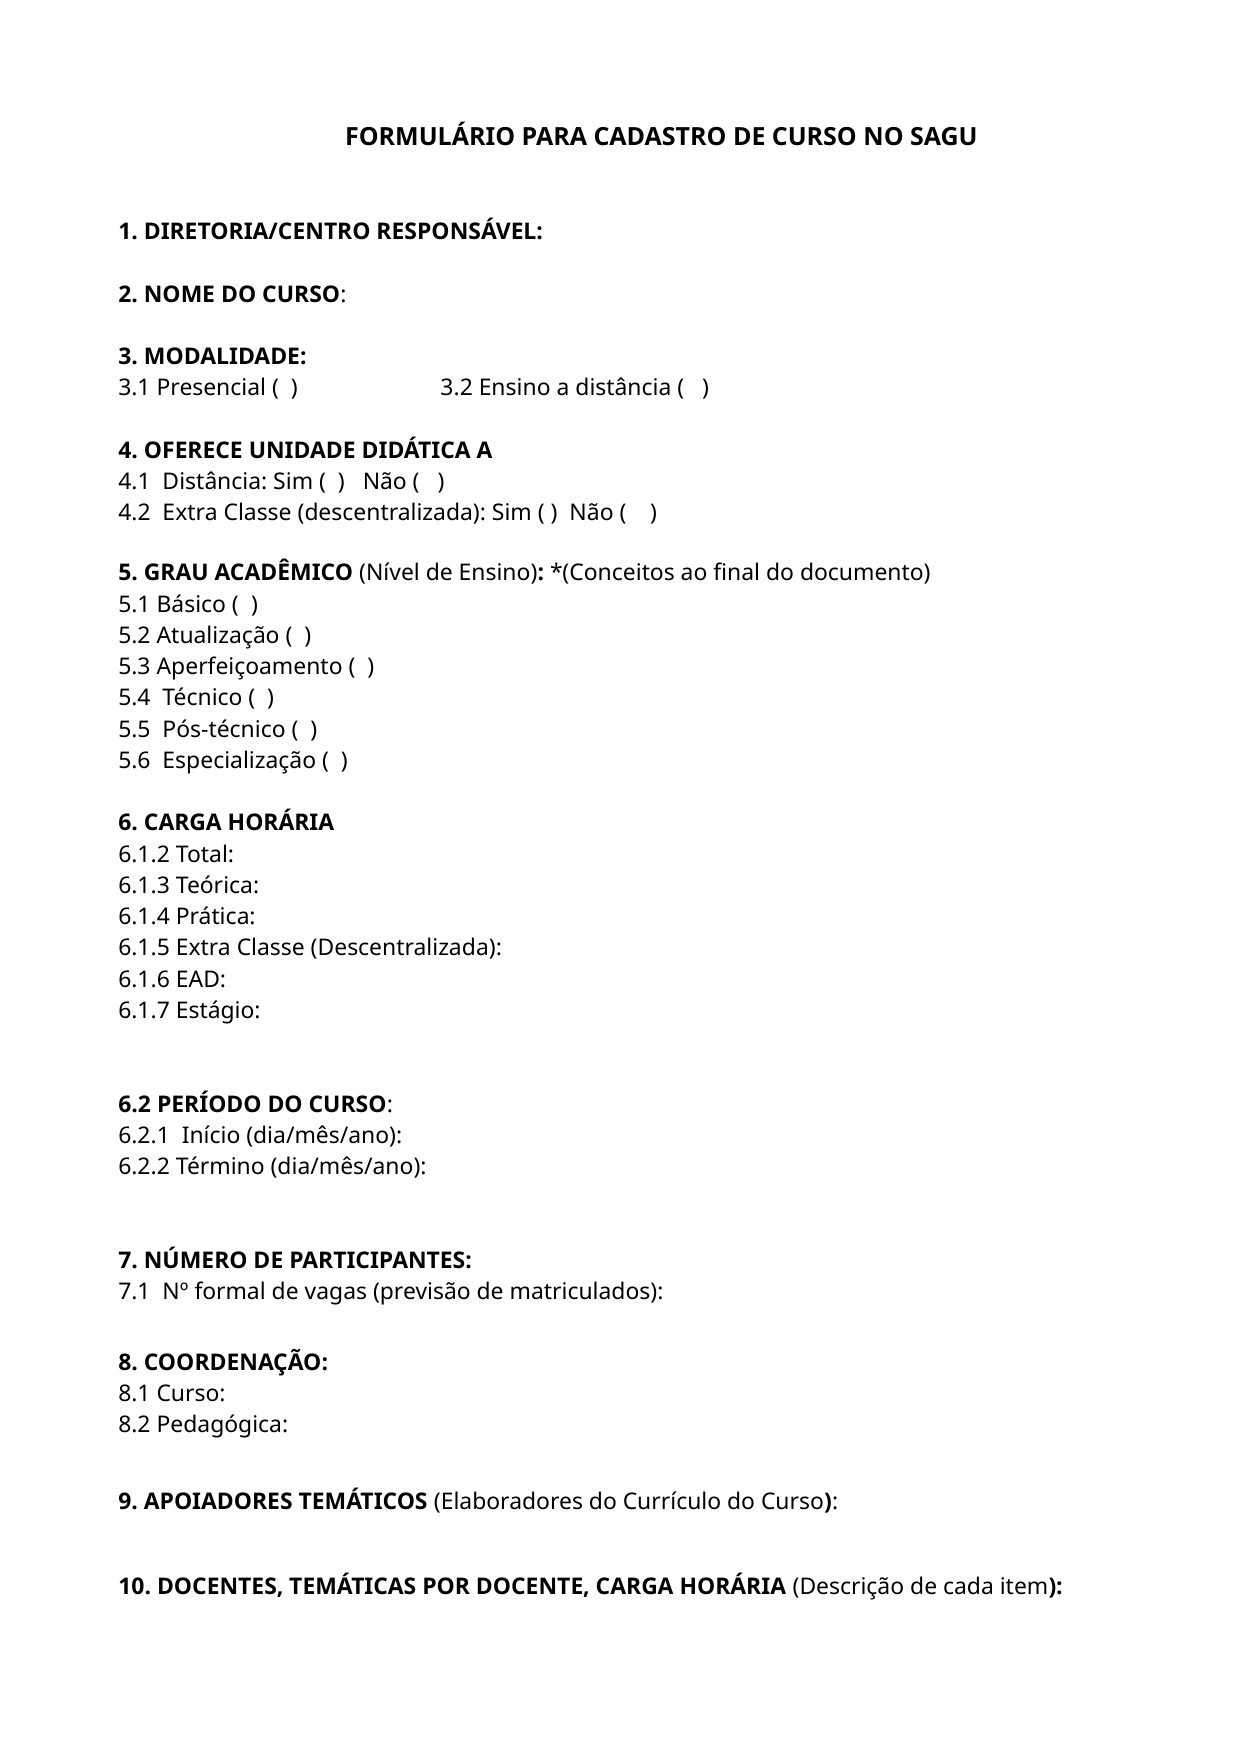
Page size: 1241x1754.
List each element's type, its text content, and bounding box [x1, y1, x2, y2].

text 6.1.5 Extra Classe (Descentralizada): [118, 931, 1204, 962]
text 7.1 Nº formal de vagas (previsão de matriculados): [118, 1275, 1204, 1306]
text 6.1.7 Estágio: [118, 994, 1204, 1025]
text 6.1.4 Prática: [118, 900, 1204, 931]
text 5. GRAU ACADÊMICO (Nível de Ensino): *(Conceitos ao final do documento) [118, 556, 1204, 587]
text 8. COORDENAÇÃO: [118, 1346, 1204, 1377]
text 6.2.2 Término (dia/mês/ano): [118, 1150, 1204, 1181]
text 4.2 Extra Classe (descentralizada): Sim ( ) Não ( ) [118, 496, 1204, 527]
text 5.2 Atualização ( ) [118, 619, 1204, 650]
text 3.1 Presencial ( ) 3.2 Ensino a distância ( ) [118, 371, 1204, 402]
text 6.1.3 Teórica: [118, 869, 1204, 900]
text 3. MODALIDADE: [118, 340, 1204, 371]
text 5.3 Aperfeiçoamento ( ) [118, 650, 1204, 681]
text 5.5 Pós-técnico ( ) [118, 712, 1204, 744]
subtitle FORMULÁRIO PARA CADASTRO DE CURSO NO SAGU [118, 118, 1204, 152]
text 4.1 Distância: Sim ( ) Não ( ) [118, 465, 1204, 496]
text 5.4 Técnico ( ) [118, 681, 1204, 712]
text 6.2.1 Início (dia/mês/ano): [118, 1119, 1204, 1150]
text 6.2 PERÍODO DO CURSO: [118, 1087, 1204, 1119]
text 4. OFERECE UNIDADE DIDÁTICA A [118, 434, 1204, 465]
text 5.6 Especialização ( ) [118, 744, 1204, 775]
text 7. NÚMERO DE PARTICIPANTES: [118, 1244, 1204, 1275]
text 6. CARGA HORÁRIA [118, 806, 1204, 837]
text 9. APOIADORES TEMÁTICOS (Elaboradores do Currículo do Curso): [118, 1485, 1204, 1516]
text 8.2 Pedagógica: [118, 1408, 1204, 1439]
text 8.1 Curso: [118, 1377, 1204, 1408]
text 5.1 Básico ( ) [118, 587, 1204, 619]
text 2. NOME DO CURSO: [118, 277, 1204, 309]
text 1. DIRETORIA/CENTRO RESPONSÁVEL: [118, 215, 1204, 246]
text 6.1.6 EAD: [118, 962, 1204, 994]
text 10. DOCENTES, TEMÁTICAS POR DOCENTE, CARGA HORÁRIA (Descrição de cada item): [118, 1570, 1204, 1601]
text 6.1.2 Total: [118, 837, 1204, 869]
